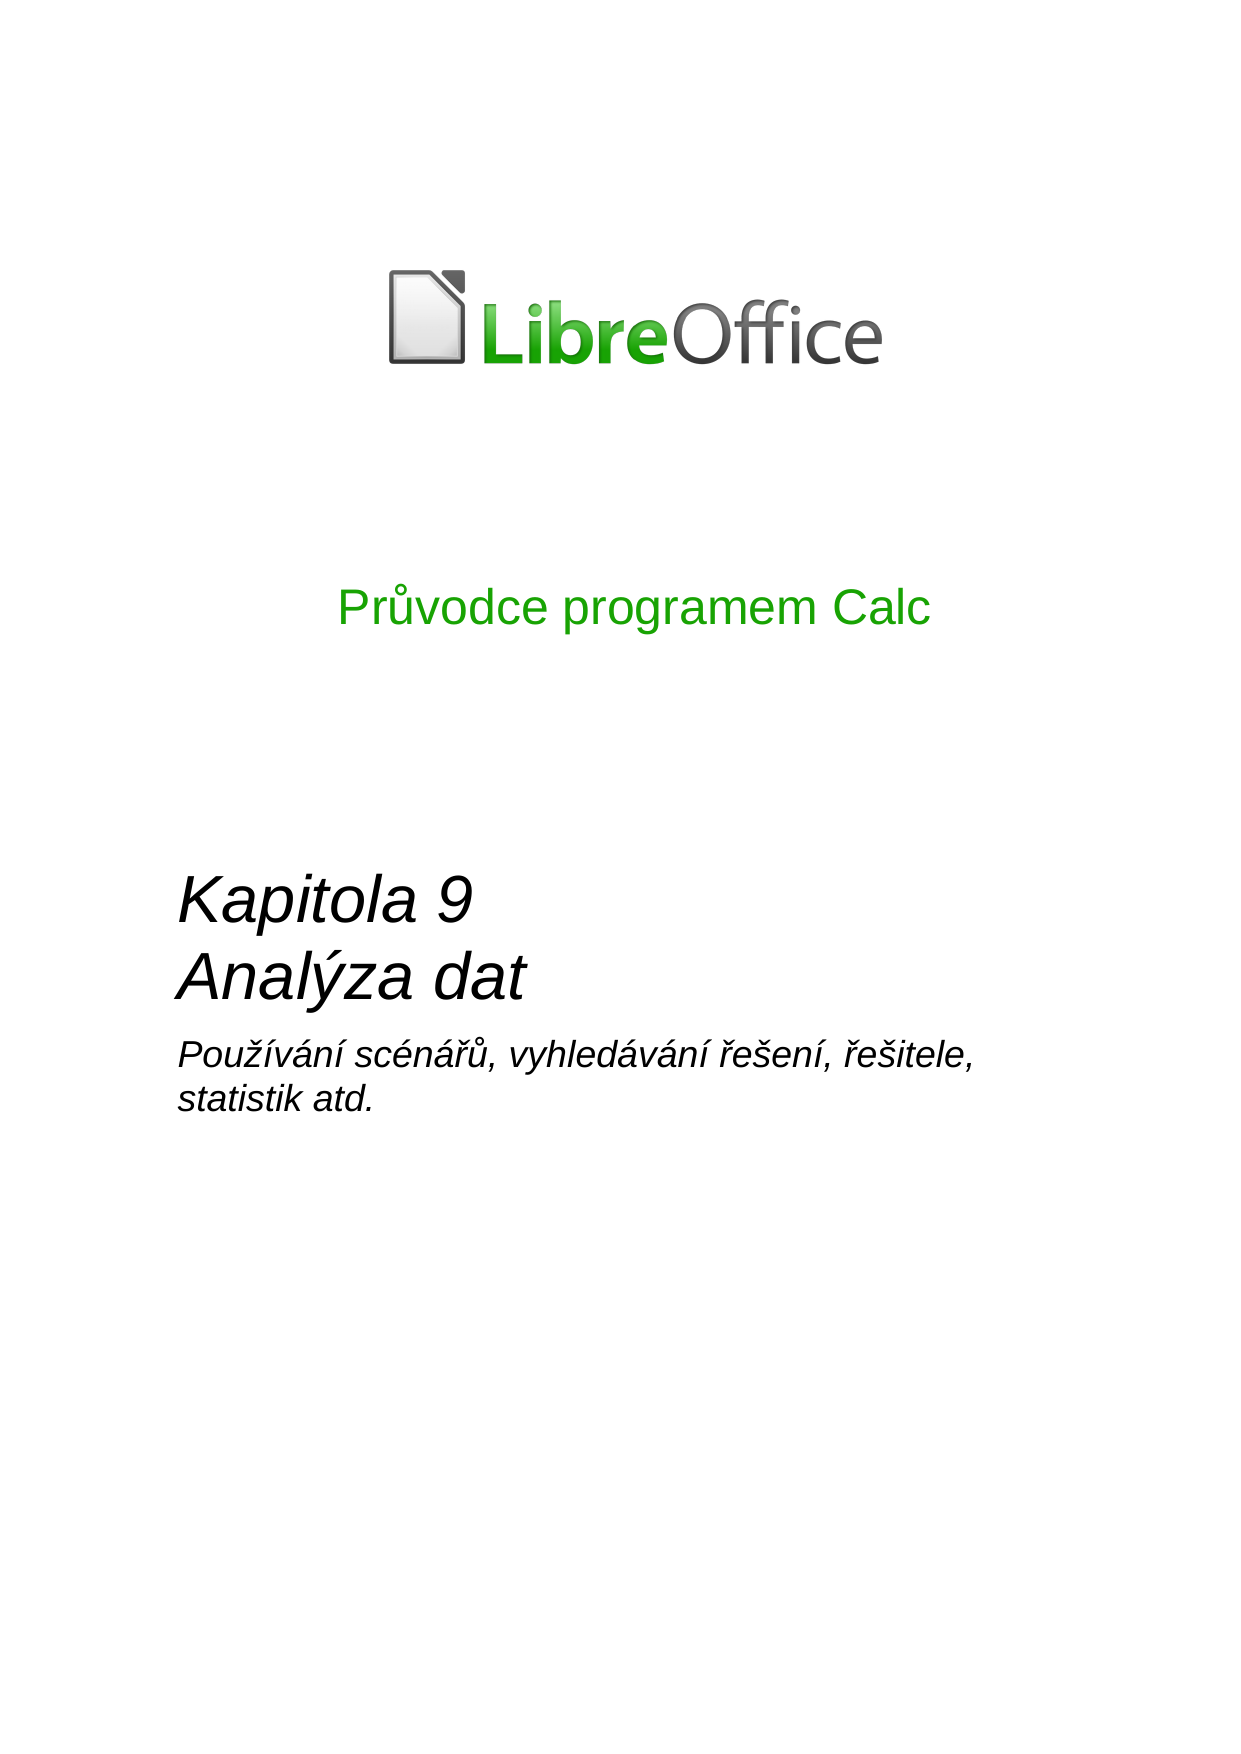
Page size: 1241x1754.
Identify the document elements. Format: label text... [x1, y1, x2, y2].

text Průvodce programem Calc [177, 577, 1093, 635]
subtitle Používání scénářů, vyhledávání řešení, řešitele, statistik atd. [177, 1033, 1093, 1119]
picture [385, 265, 885, 371]
title Kapitola 9 Analýza dat [177, 860, 1093, 1013]
